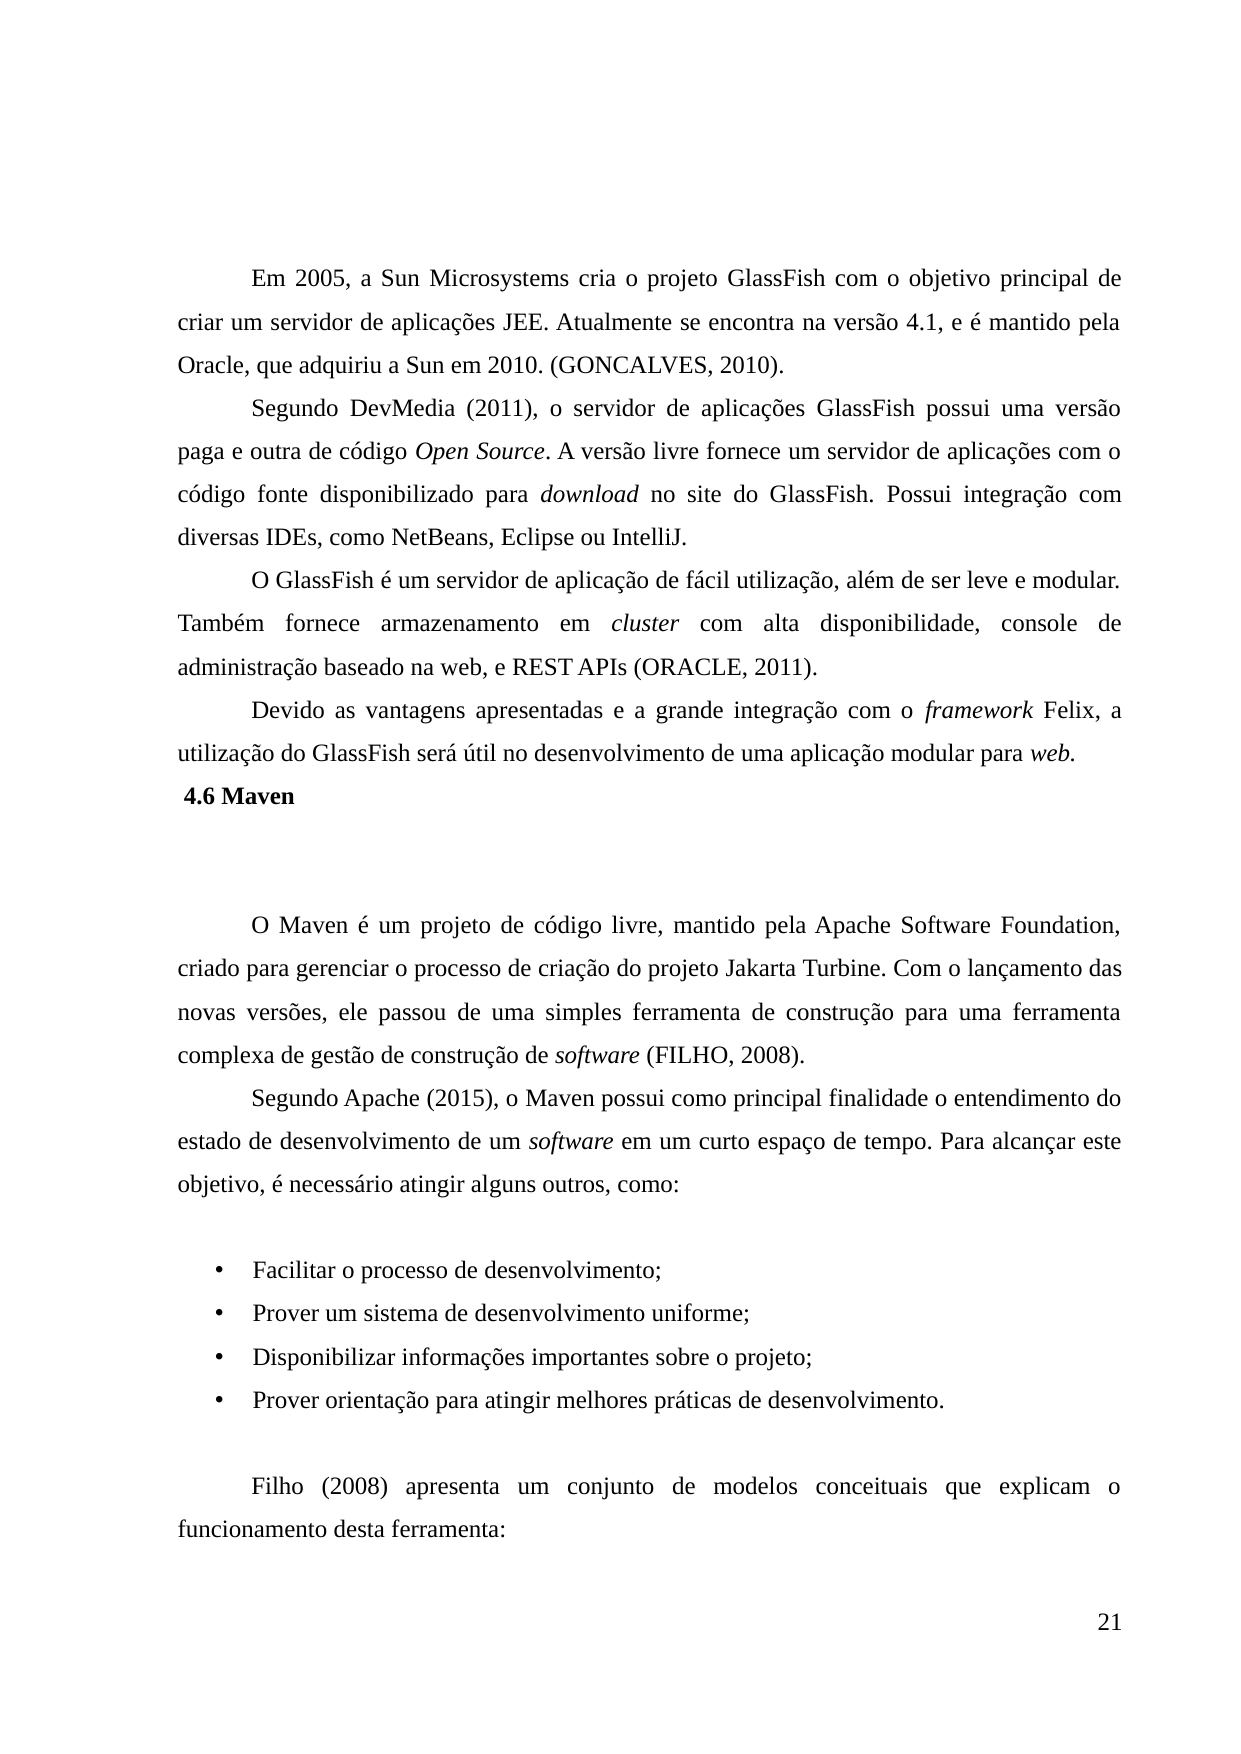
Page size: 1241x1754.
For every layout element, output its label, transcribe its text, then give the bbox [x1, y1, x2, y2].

list Prover um sistema de desenvolvimento uniforme; [215, 1298, 1122, 1327]
list Prover orientação para atingir melhores práticas de desenvolvimento. [215, 1385, 1122, 1413]
text Segundo Apache (2015), o Maven possui como principal finalidade o entendimento do estado de desenvolvimento de um software em um curto espaço de tempo. Para alcançar este objetivo, é necessário atingir alguns outros, como: [177, 1083, 1122, 1198]
text Filho (2008) apresenta um conjunto de modelos conceituais que explicam o funcionamento desta ferramenta: [177, 1471, 1122, 1543]
text Devido as vantagens apresentadas e a grande integração com o framework Felix, a utilização do GlassFish será útil no desenvolvimento de uma aplicação modular para web. [177, 695, 1122, 767]
text Segundo DevMedia (2011), o servidor de aplicações GlassFish possui uma versão paga e outra de código Open Source. A versão livre fornece um servidor de aplicações com o código fonte disponibilizado para download no site do GlassFish. Possui integração com diversas IDEs, como NetBeans, Eclipse ou IntelliJ. [177, 393, 1122, 551]
list Disponibilizar informações importantes sobre o projeto; [215, 1342, 1122, 1370]
text Em 2005, a Sun Microsystems cria o projeto GlassFish com o objetivo principal de criar um servidor de aplicações JEE. Atualmente se encontra na versão 4.1, e é mantido pela Oracle, que adquiriu a Sun em 2010. (GONCALVES, 2010). [177, 263, 1122, 378]
text O GlassFish é um servidor de aplicação de fácil utilização, além de ser leve e modular. Também fornece armazenamento em cluster com alta disponibilidade, console de administração baseado na web, e REST APIs (ORACLE, 2011). [177, 565, 1122, 680]
list Facilitar o processo de desenvolvimento; [215, 1255, 1122, 1284]
subtitle Maven [177, 781, 1122, 810]
text O Maven é um projeto de código livre, mantido pela Apache Software Foundation, criado para gerenciar o processo de criação do projeto Jakarta Turbine. Com o lançamento das novas versões, ele passou de uma simples ferramenta de construção para uma ferramenta complexa de gestão de construção de software (FILHO, 2008). [177, 910, 1122, 1068]
